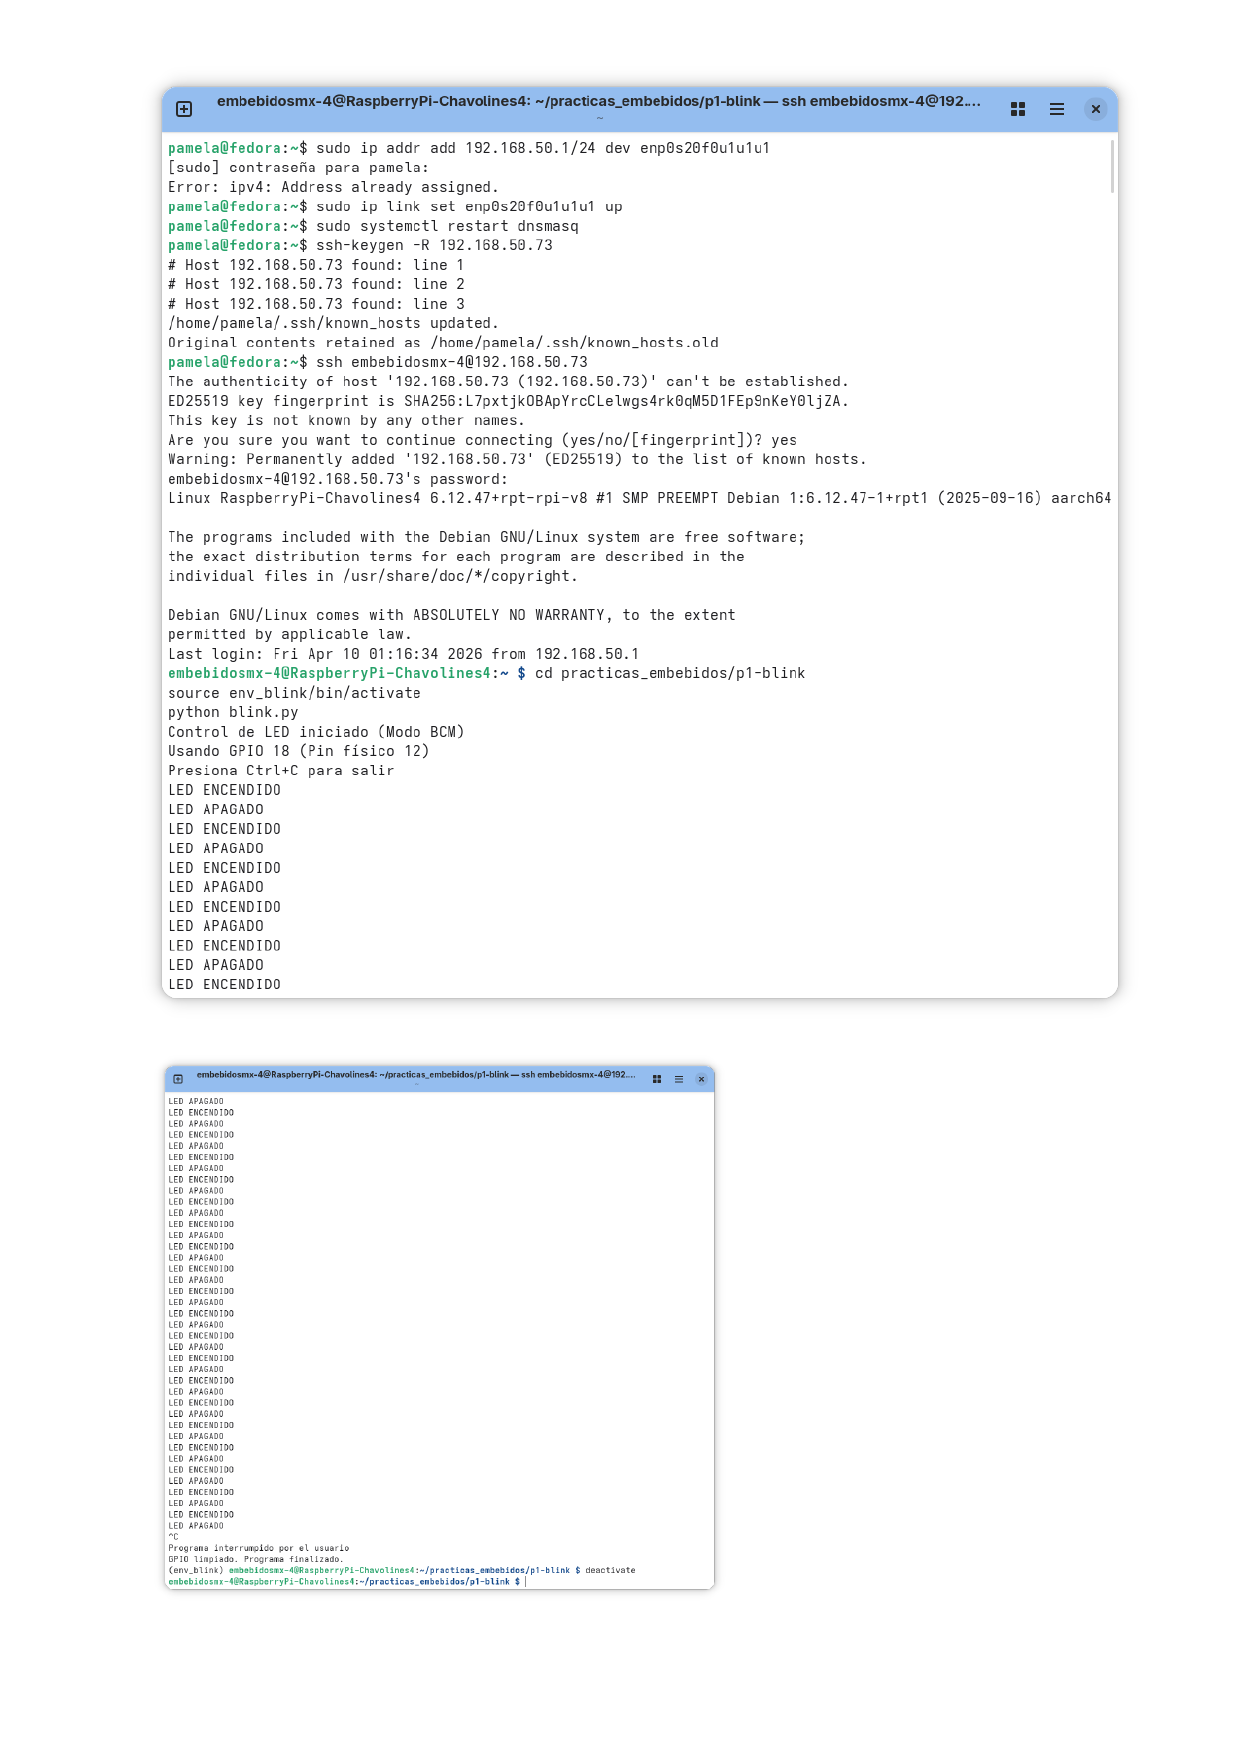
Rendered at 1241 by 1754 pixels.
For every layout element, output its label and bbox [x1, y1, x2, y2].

picture [137, 63, 1142, 1022]
picture [151, 1052, 728, 1603]
